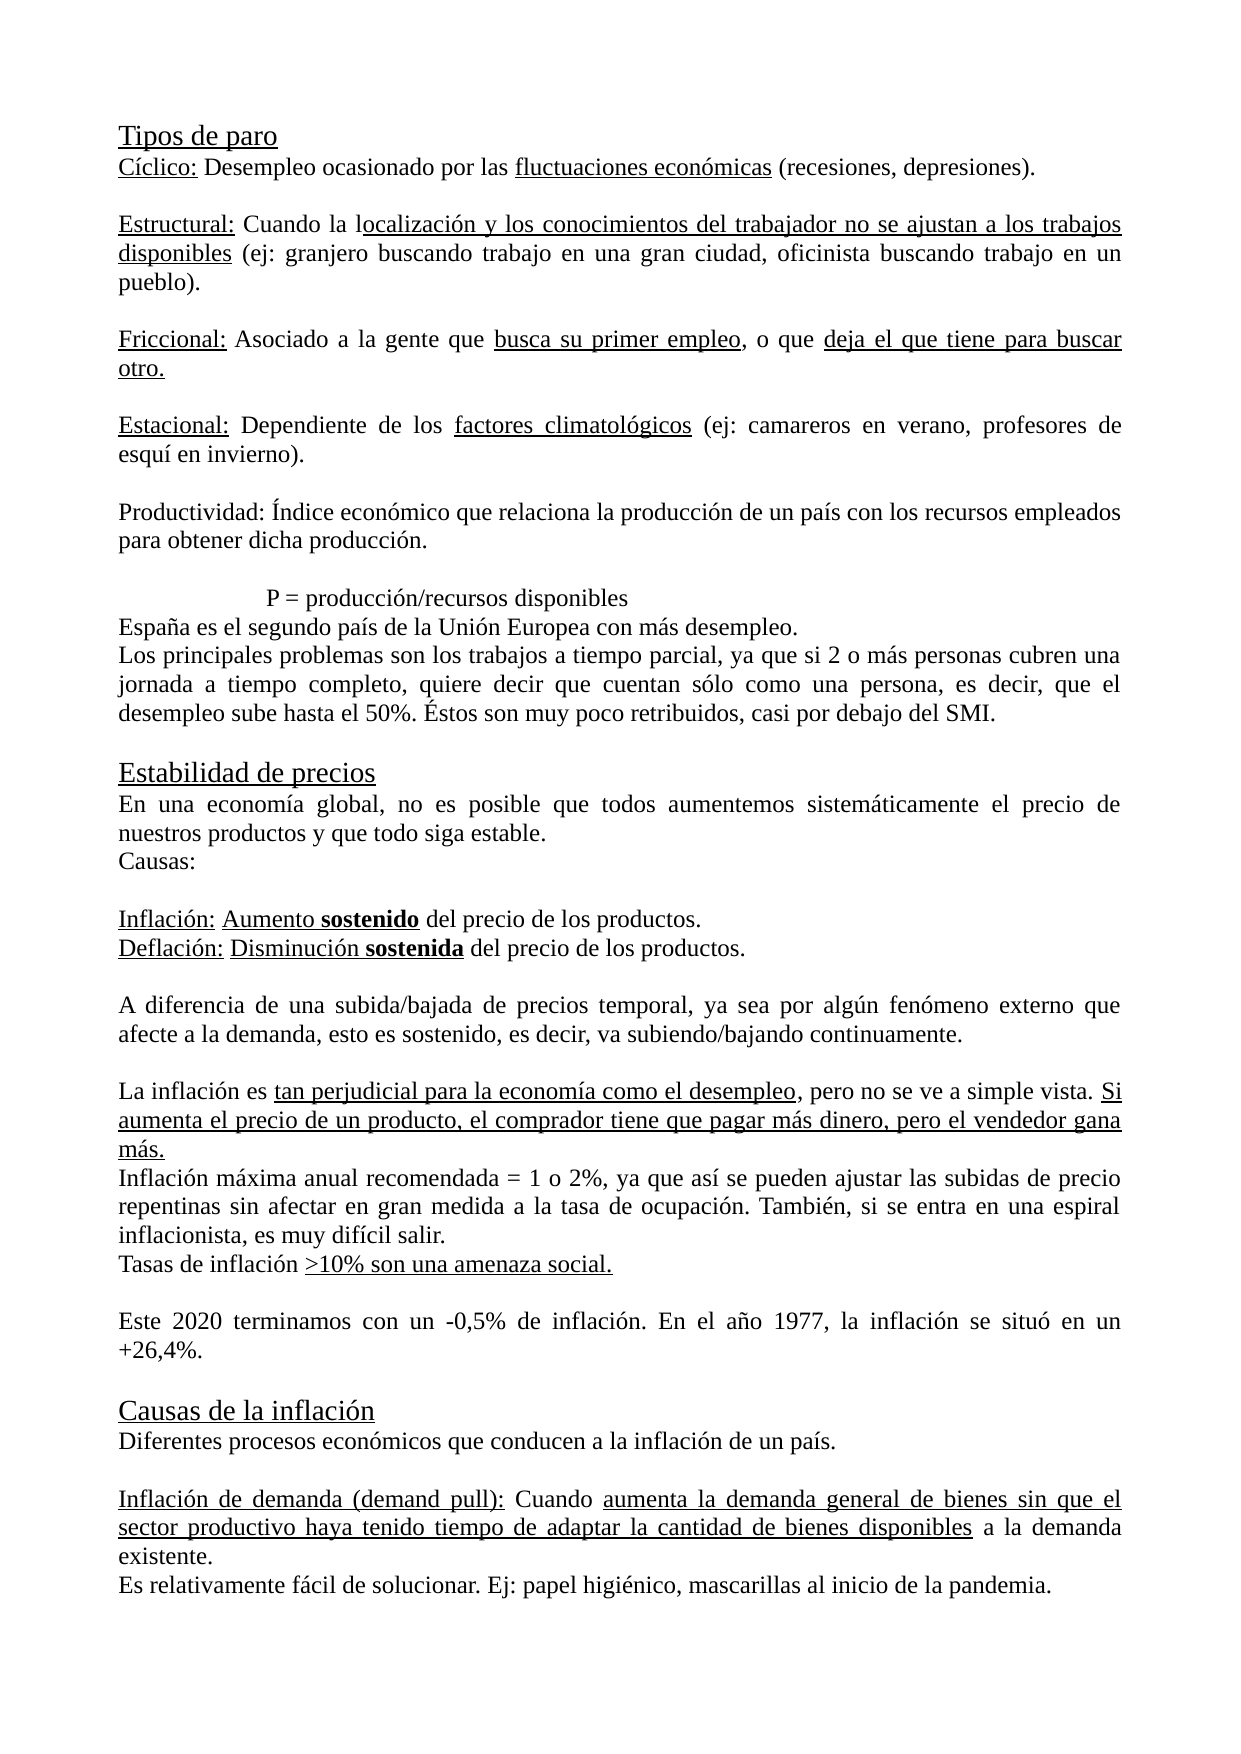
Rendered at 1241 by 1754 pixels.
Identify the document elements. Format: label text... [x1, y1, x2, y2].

text Deflación: Disminución sostenida del precio de los productos. [118, 933, 1122, 961]
text Estructural: Cuando la localización y los conocimientos del trabajador no se ajustan a los trabajos disponibles (ej: granjero buscando trabajo en una gran ciudad, oficinista buscando trabajo en un pueblo). [118, 209, 1122, 295]
text Friccional: Asociado a la gente que busca su primer empleo, o que deja el que tiene para buscar otro. [118, 324, 1122, 382]
text España es el segundo país de la Unión Europea con más desempleo. [118, 612, 1122, 640]
text Diferentes procesos económicos que conducen a la inflación de un país. [118, 1426, 1122, 1455]
text Inflación de demanda (demand pull): Cuando aumenta la demanda general de bienes sin que el sector productivo haya tenido tiempo de adaptar la cantidad de bienes disponibles a la demanda existente. [118, 1484, 1122, 1570]
text Causas: [118, 846, 1122, 875]
text P = producción/recursos disponibles [118, 583, 1122, 612]
text La inflación es tan perjudicial para la economía como el desempleo, pero no se ve a simple vista. Si aumenta el precio de un producto, el comprador tiene que pagar más dinero, pero el vendedor gana [118, 1076, 1122, 1130]
text Cíclico: Desempleo ocasionado por las fluctuaciones económicas (recesiones, depresiones). [118, 152, 1122, 180]
text A diferencia de una subida/bajada de precios temporal, ya sea por algún fenómeno externo que afecte a la demanda, esto es sostenido, es decir, va subiendo/bajando continuamente. [118, 990, 1122, 1048]
text Los principales problemas son los trabajos a tiempo parcial, ya que si 2 o más personas cubren una jornada a tiempo completo, quiere decir que cuentan sólo como una persona, es decir, que el desempleo sube hasta el 50%. Éstos son muy poco retribuidos, casi por debajo del SMI. [118, 640, 1122, 727]
text Este 2020 terminamos con un -0,5% de inflación. En el año 1977, la inflación se situó en un +26,4%. [118, 1306, 1122, 1364]
text Es relativamente fácil de solucionar. Ej: papel higiénico, mascarillas al inicio de la pandemia. [118, 1570, 1122, 1599]
text Causas de la inflación [118, 1393, 1122, 1426]
text Estabilidad de precios [118, 755, 1122, 789]
text Tasas de inflación >10% son una amenaza social. [118, 1249, 1122, 1278]
text Productividad: Índice económico que relaciona la producción de un país con los recursos empleados para obtener dicha producción. [118, 497, 1122, 554]
text más. [118, 1132, 1122, 1163]
text Estacional: Dependiente de los factores climatológicos (ej: camareros en verano, profesores de esquí en invierno). [118, 410, 1122, 468]
text Tipos de paro [118, 118, 1122, 152]
text Inflación máxima anual recomendada = 1 o 2%, ya que así se pueden ajustar las subidas de precio repentinas sin afectar en gran medida a la tasa de ocupación. También, si se entra en una espiral inflacionista, es muy difícil salir. [118, 1163, 1122, 1249]
text Inflación: Aumento sostenido del precio de los productos. [118, 904, 1122, 933]
text En una economía global, no es posible que todos aumentemos sistemáticamente el precio de nuestros productos y que todo siga estable. [118, 789, 1122, 846]
